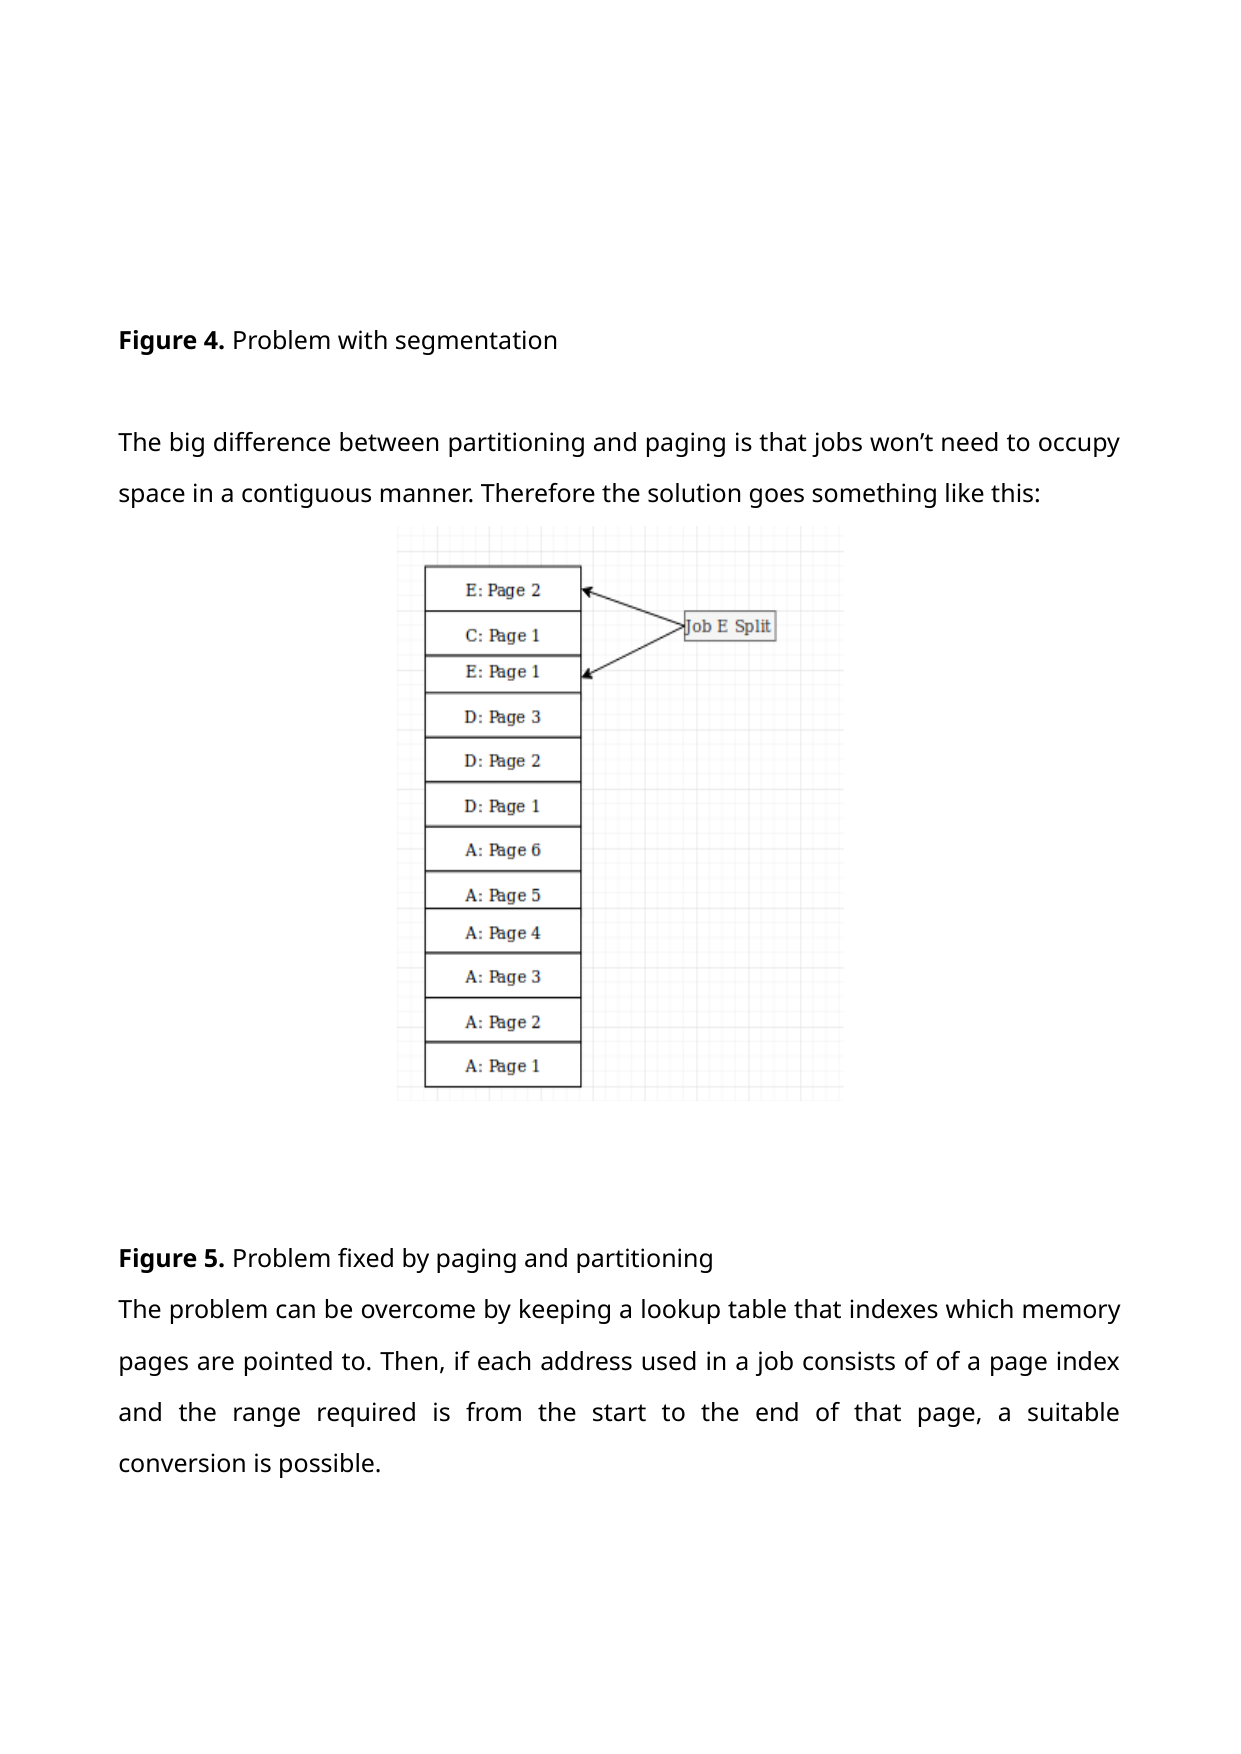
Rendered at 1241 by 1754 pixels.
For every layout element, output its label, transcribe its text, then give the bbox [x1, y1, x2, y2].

text Figure 4. Problem with segmentation [118, 322, 1122, 356]
picture [396, 526, 844, 1101]
text The problem can be overcome by keeping a lookup table that indexes which memory pages are pointed to. Then, if each address used in a job consists of of a page index and the range required is from the start to the end of that page, a suitable conversion is possible. [118, 1292, 1122, 1479]
text The big difference between partitioning and paging is that jobs won’t need to occupy space in a contiguous manner. Therefore the solution goes something like this: [118, 424, 1122, 509]
text Figure 5. Problem fixed by paging and partitioning [118, 1241, 1122, 1275]
